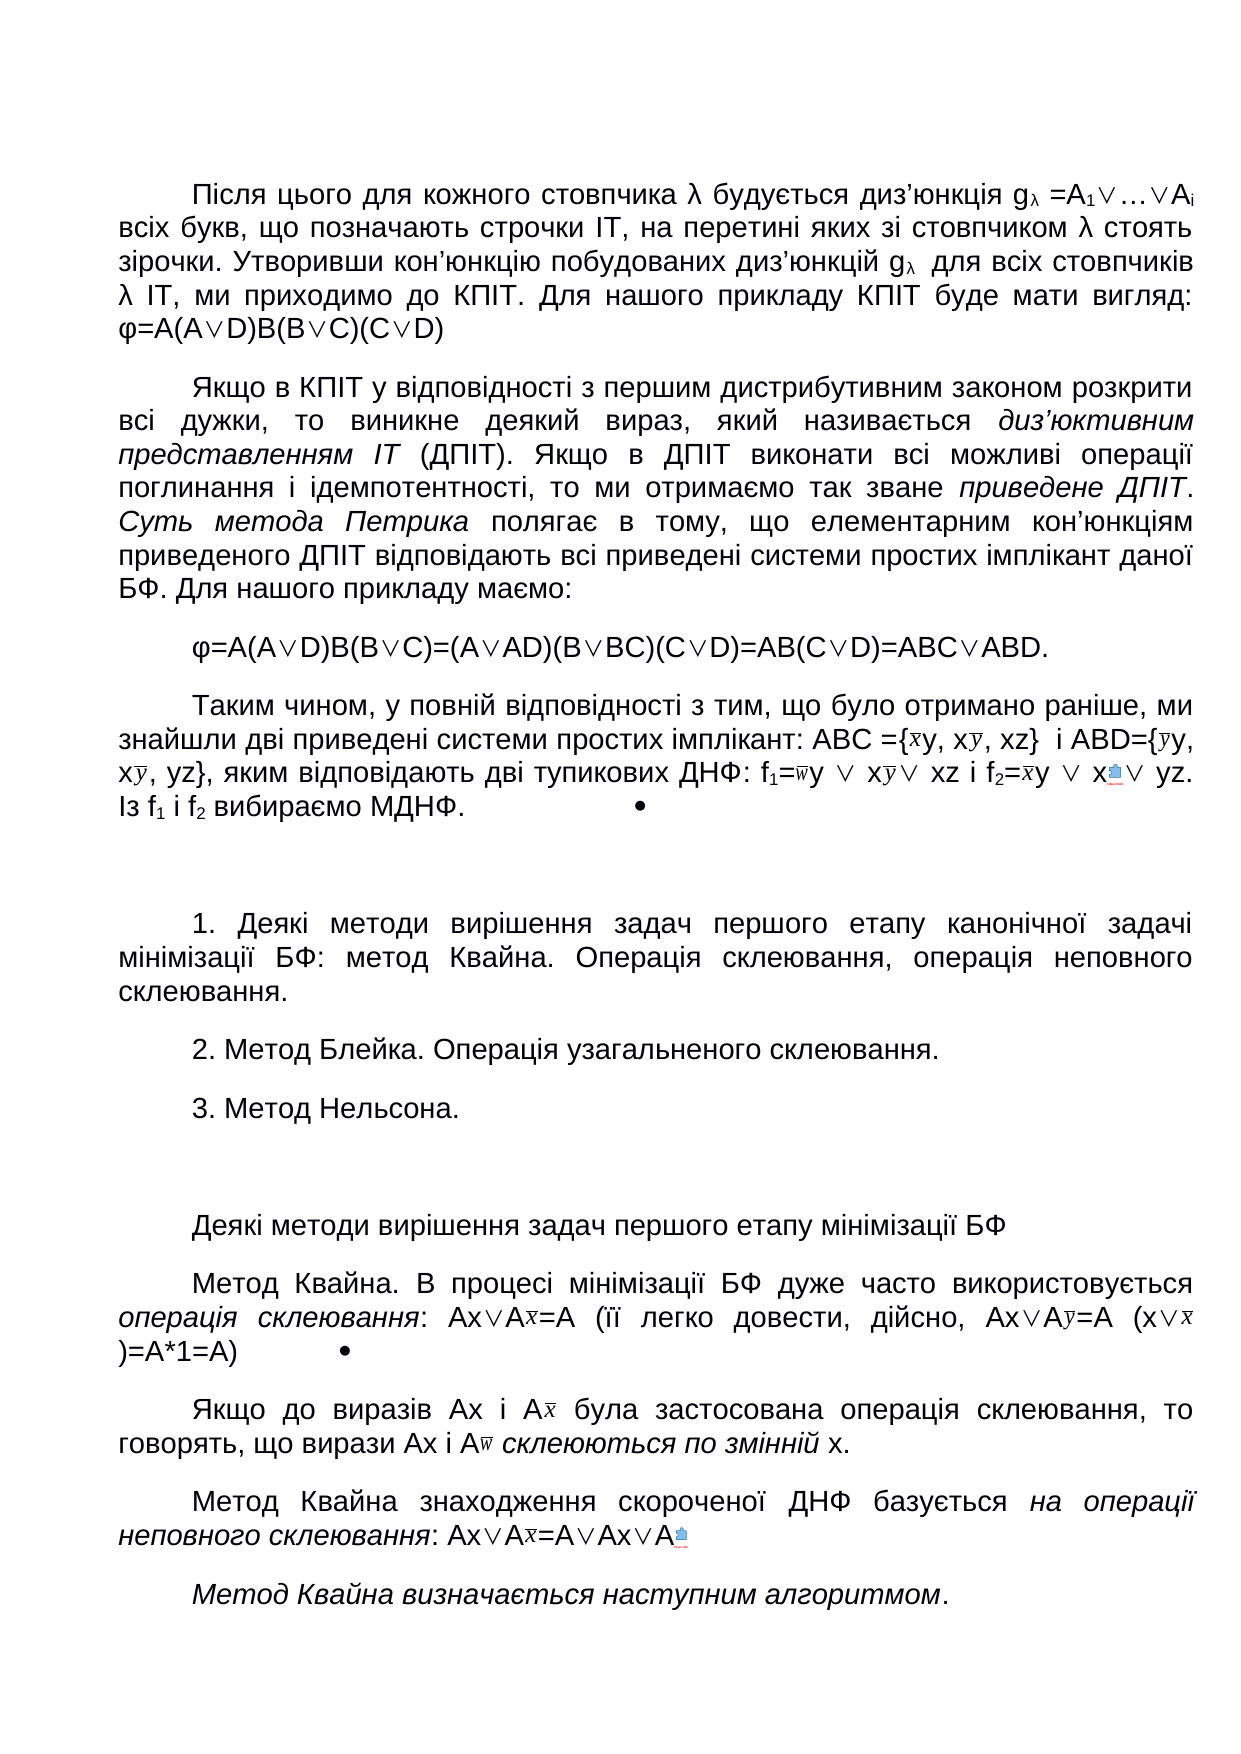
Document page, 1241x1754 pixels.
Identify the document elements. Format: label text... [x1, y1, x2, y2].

subtitle 1. Деякі методи вирішення задач першого етапу канонічної задачі мінімізації БФ: метод Квайна. Операція склеювання, операція неповного склеювання. [118, 906, 1194, 1007]
subtitle Таким чином, у повній відповідності з тим, що було отримано раніше, ми знайшли дві приведені системи простих імплікант: ABC ={y, x, xz} і ABD={y, x, yz}, яким відповідають дві тупикових ДНФ: f1=y ∨ x∨ xz і f2=y ∨ x∨ yz. Із f1 і f2 вибираємо МДНФ.  [118, 688, 1194, 823]
subtitle Метод Квайна визначається наступним алгоритмом. [118, 1577, 1194, 1610]
subtitle Якщо в КПІТ у відповідності з першим дистрибутивним законом розкрити всі дужки, то виникне деякий вираз, який називається диз’юктивним представленням ІТ (ДПІТ). Якщо в ДПІТ виконати всі можливі операції поглинання і ідемпотентності, то ми отримаємо так зване приведене ДПІТ. Суть метода Петрика полягає в тому, що елементарним кон’юнкціям приведеного ДПІТ відповідають всі приведені системи простих імплікант даної БФ. Для нашого прикладу маємо: [118, 370, 1194, 604]
subtitle Якщо до виразів Ax і A була застосована операція склеювання, то говорять, що вирази Ax і A склеюються по змінній x. [118, 1392, 1194, 1459]
subtitle Метод Квайна. В процесі мінімізації БФ дуже часто використовується операція склеювання: Ax∨A=A (її легко довести, дійсно, Ax∨A=A (x∨)=A*1=A)  [118, 1266, 1194, 1367]
subtitle Після цього для кожного стовпчика λ будується диз’юнкція gλ =A1∨…∨Ai всіх букв, що позначають строчки ІТ, на перетині яких зі стовпчиком λ стоять зірочки. Утворивши кон’юнкцію побудованих диз’юнкцій gλ для всіх стовпчиків λ ІТ, ми приходимо до КПІТ. Для нашого прикладу КПІТ буде мати вигляд: φ=A(A∨D)B(B∨C)(C∨D) [118, 177, 1194, 345]
subtitle Деякі методи вирішення задач першого етапу мінімізації БФ [118, 1208, 1194, 1241]
subtitle 3. Метод Нельсона. [118, 1091, 1194, 1124]
subtitle 2. Метод Блейка. Операція узагальненого склеювання. [118, 1032, 1194, 1066]
subtitle φ=A(A∨D)B(B∨C)=(A∨AD)(B∨BC)(C∨D)=AB(C∨D)=ABC∨ABD. [118, 629, 1194, 663]
subtitle Метод Квайна знаходження скороченої днф базується на операції неповного склеювання: Ax∨A=A∨Ax∨A [118, 1484, 1194, 1552]
